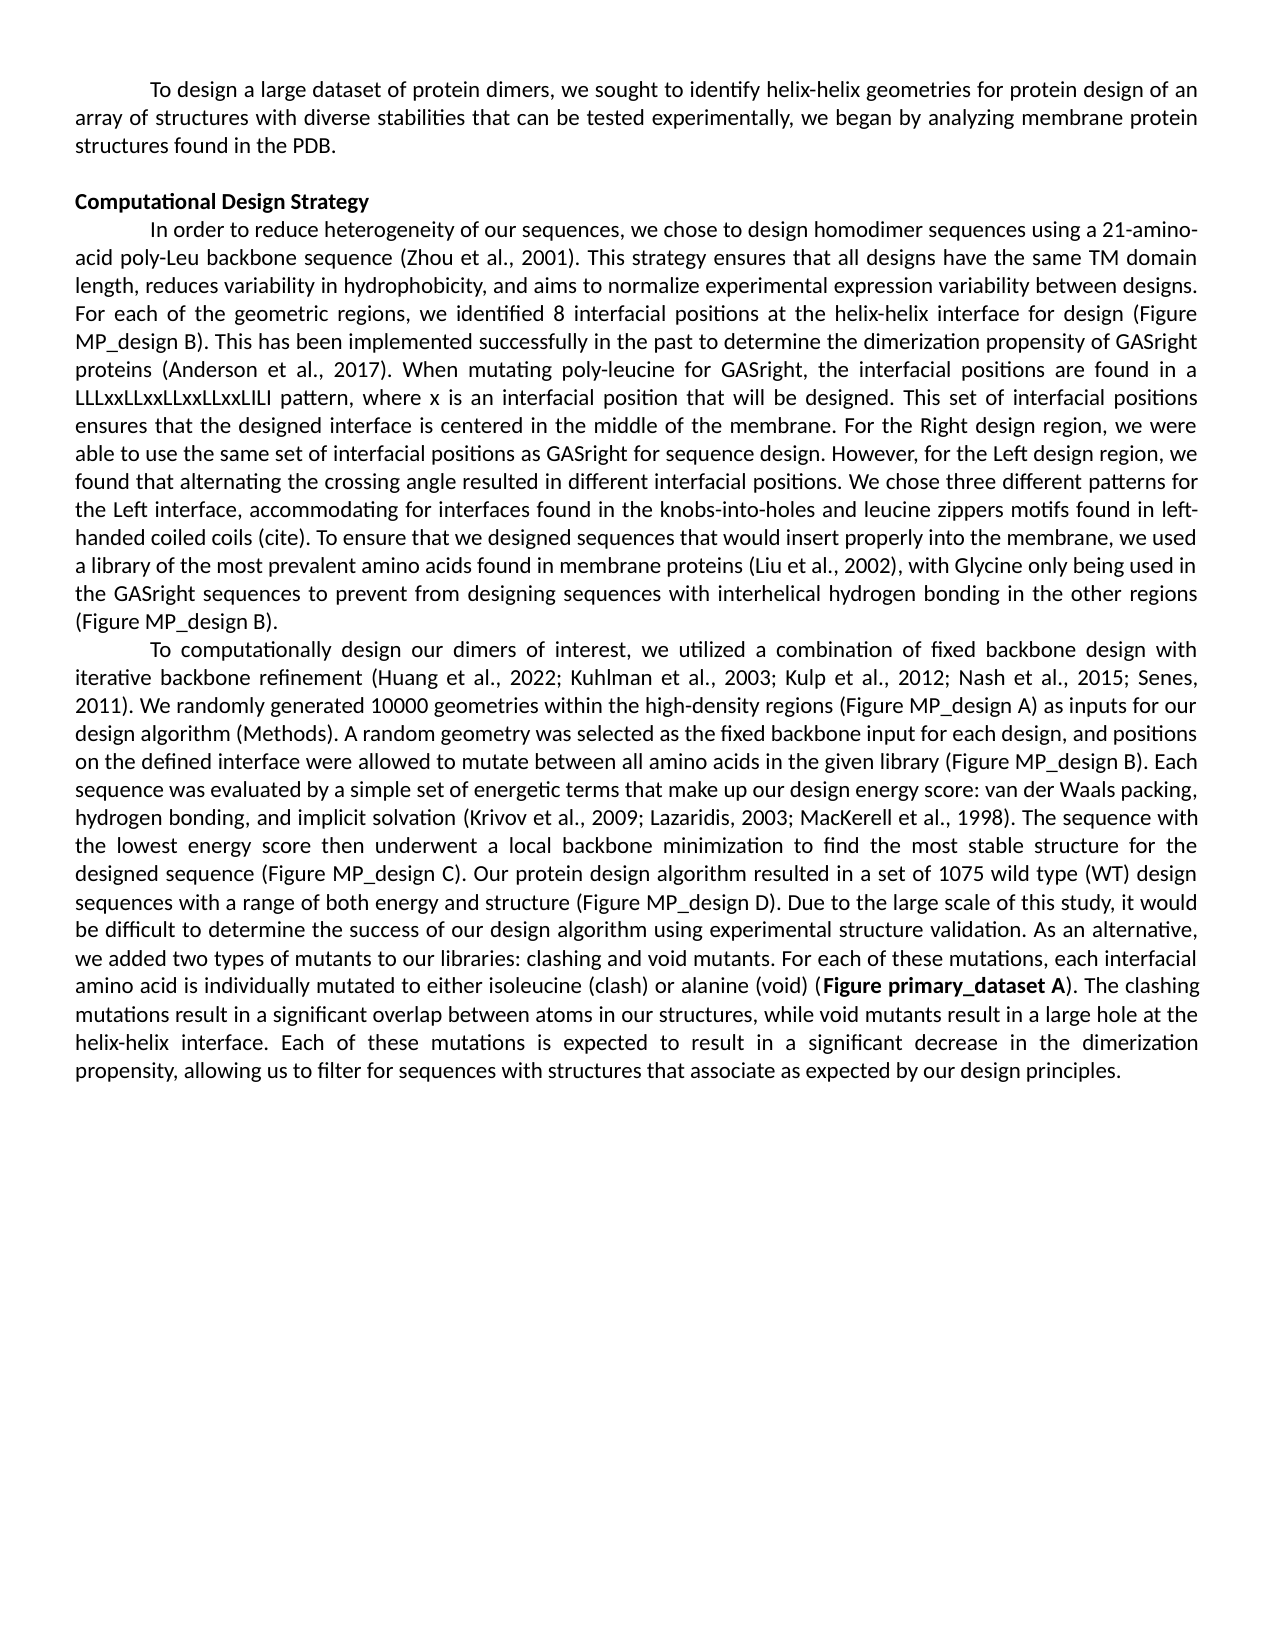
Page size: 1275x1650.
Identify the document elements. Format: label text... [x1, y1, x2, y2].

text To design a large dataset of protein dimers, we sought to identify helix-helix geometries for protein design of an array of structures with diverse stabilities that can be tested experimentally, we began by analyzing membrane protein structures found in the PDB. [75, 75, 1200, 159]
text Computational Design Strategy [75, 187, 1200, 215]
text In order to reduce heterogeneity of our sequences, we chose to design homodimer sequences using a 21-amino-acid poly-Leu backbone sequence (Zhou et al., 2001). This strategy ensures that all designs have the same TM domain length, reduces variability in hydrophobicity, and aims to normalize experimental expression variability between designs. For each of the geometric regions, we identified 8 interfacial positions at the helix-helix interface for design (Figure MP_design B). This has been implemented successfully in the past to determine the dimerization propensity of GASright proteins (Anderson et al., 2017). When mutating poly-leucine for GASright, the interfacial positions are found in a LLLxxLLxxLLxxLLxxLILI pattern, where x is an interfacial position that will be designed. This set of interfacial positions ensures that the designed interface is centered in the middle of the membrane. For the Right design region, we were able to use the same set of interfacial positions as GASright for sequence design. However, for the Left design region, we found that alternating the crossing angle resulted in different interfacial positions. We chose three different patterns for the Left interface, accommodating for interfaces found in the knobs-into-holes and leucine zippers motifs found in left-handed coiled coils (cite). To ensure that we designed sequences that would insert properly into the membrane, we used a library of the most prevalent amino acids found in membrane proteins (Liu et al., 2002), with Glycine only being used in the GASright sequences to prevent from designing sequences with interhelical hydrogen bonding in the other regions (Figure MP_design B). [75, 215, 1200, 635]
text To computationally design our dimers of interest, we utilized a combination of fixed backbone design with iterative backbone refinement (Huang et al., 2022; Kuhlman et al., 2003; Kulp et al., 2012; Nash et al., 2015; Senes, 2011). We randomly generated 10000 geometries within the high-density regions (Figure MP_design A) as inputs for our design algorithm (Methods). A random geometry was selected as the fixed backbone input for each design, and positions on the defined interface were allowed to mutate between all amino acids in the given library (Figure MP_design B). Each sequence was evaluated by a simple set of energetic terms that make up our design energy score: van der Waals packing, hydrogen bonding, and implicit solvation (Krivov et al., 2009; Lazaridis, 2003; MacKerell et al., 1998). The sequence with the lowest energy score then underwent a local backbone minimization to find the most stable structure for the designed sequence (Figure MP_design C). Our protein design algorithm resulted in a set of 1075 wild type (WT) design sequences with a range of both energy and structure (Figure MP_design D). Due to the large scale of this study, it would be difficult to determine the success of our design algorithm using experimental structure validation. As an alternative, we added two types of mutants to our libraries: clashing and void mutants. For each of these mutations, each interfacial amino acid is individually mutated to either isoleucine (clash) or alanine (void) (Figure primary_dataset A). The clashing mutations result in a significant overlap between atoms in our structures, while void mutants result in a large hole at the helix-helix interface. Each of these mutations is expected to result in a significant decrease in the dimerization propensity, allowing us to filter for sequences with structures that associate as expected by our design principles. [75, 635, 1200, 1084]
